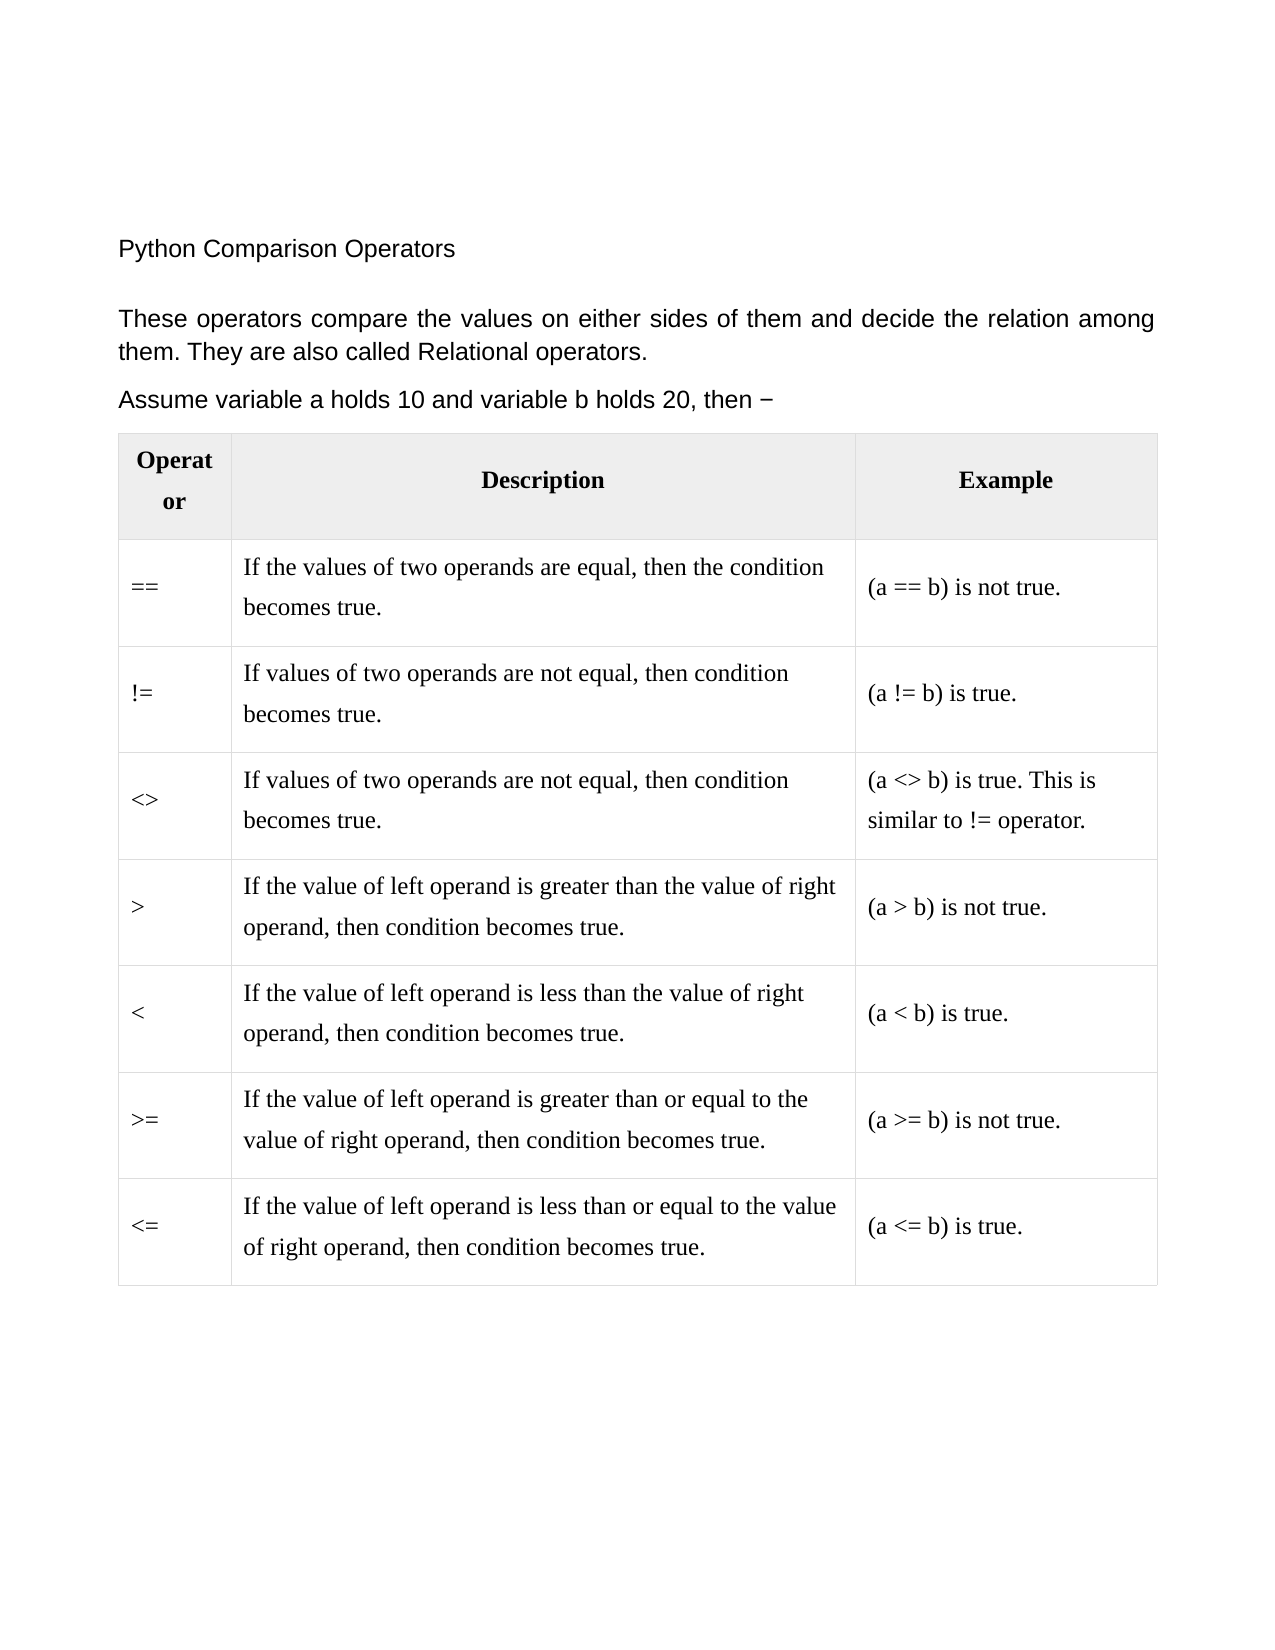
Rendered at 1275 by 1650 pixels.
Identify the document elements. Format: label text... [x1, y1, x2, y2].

table_cell If values of two operands are not equal, then condition becomes true. [232, 647, 855, 752]
table_cell (a < b) is true. [856, 966, 1157, 1072]
table_cell != [119, 647, 231, 752]
table_cell (a <= b) is true. [856, 1179, 1157, 1285]
text These operators compare the values on either sides of them and decide the relation among them. They are also called Relational operators. [118, 304, 1157, 366]
table_cell If the value of left operand is less than or equal to the value of right operand, then condition becomes true. [232, 1179, 855, 1285]
table_cell If the value of left operand is greater than or equal to the value of right operand, then condition becomes true. [232, 1073, 855, 1178]
table_cell If the value of left operand is greater than the value of right operand, then condition becomes true. [232, 860, 855, 965]
table_cell If the value of left operand is less than the value of right operand, then condition becomes true. [232, 966, 855, 1072]
table_cell If the values of two operands are equal, then the condition becomes true. [232, 540, 855, 646]
table_cell (a == b) is not true. [856, 540, 1157, 646]
table_cell (a <> b) is true. This is similar to != operator. [856, 753, 1157, 859]
text Assume variable a holds 10 and variable b holds 20, then − [118, 385, 1157, 413]
table_cell (a != b) is true. [856, 647, 1157, 752]
table_cell <= [119, 1179, 231, 1285]
table_cell == [119, 540, 231, 646]
table_cell >= [119, 1073, 231, 1178]
table_cell If values of two operands are not equal, then condition becomes true. [232, 753, 855, 859]
table_cell > [119, 860, 231, 965]
table_header Example [856, 434, 1157, 539]
table_header Operator [119, 434, 231, 539]
table_cell (a > b) is not true. [856, 860, 1157, 965]
table_cell < [119, 966, 231, 1072]
table_header Description [232, 434, 855, 539]
table_cell (a >= b) is not true. [856, 1073, 1157, 1178]
subtitle Python Comparison Operators [118, 234, 1157, 263]
table_cell <> [119, 753, 231, 859]
